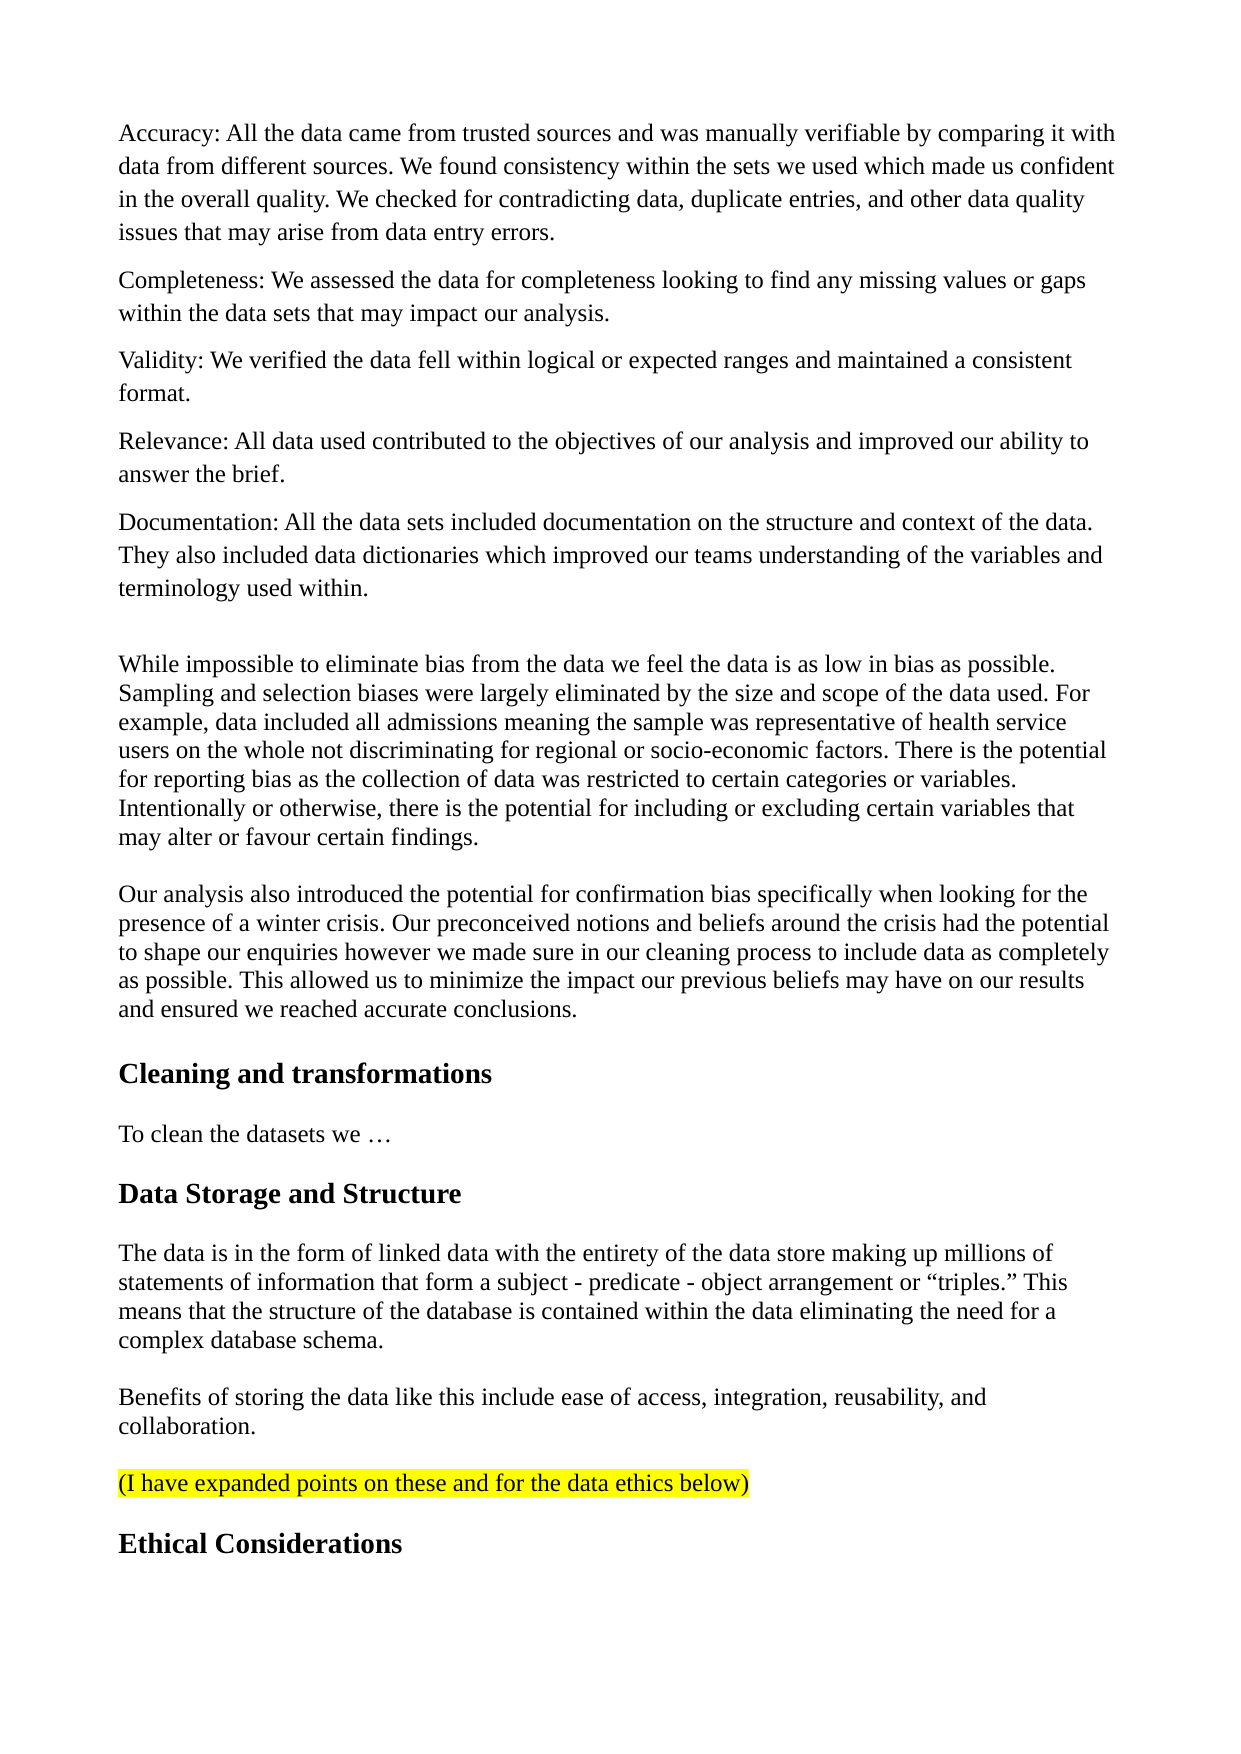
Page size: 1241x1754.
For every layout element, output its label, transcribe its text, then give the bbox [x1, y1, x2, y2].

text Documentation: All the data sets included documentation on the structure and context of the data. They also included data dictionaries which improved our teams understanding of the variables and terminology used within. [118, 507, 1122, 601]
text Completeness: We assessed the data for completeness looking to find any missing values or gaps within the data sets that may impact our analysis. [118, 265, 1122, 327]
text Our analysis also introduced the potential for confirmation bias specifically when looking for the presence of a winter crisis. Our preconceived notions and beliefs around the crisis had the potential to shape our enquiries however we made sure in our cleaning process to include data as completely as possible. This allowed us to minimize the impact our previous beliefs may have on our results and ensured we reached accurate conclusions. [118, 879, 1122, 1023]
text Validity: We verified the data fell within logical or expected ranges and maintained a consistent format. [118, 345, 1122, 407]
text The data is in the form of linked data with the entirety of the data store making up millions of statements of information that form a subject - predicate - object arrangement or “triples.” This means that the structure of the database is contained within the data eliminating the need for a complex database schema. [118, 1238, 1122, 1353]
text While impossible to eliminate bias from the data we feel the data is as low in bias as possible. Sampling and selection biases were largely eliminated by the size and scope of the data used. For example, data included all admissions meaning the sample was representative of health service users on the whole not discriminating for regional or socio-economic factors. There is the potential for reporting bias as the collection of data was restricted to certain categories or variables. Intentionally or otherwise, there is the potential for including or excluding certain variables that may alter or favour certain findings. [118, 649, 1122, 850]
text To clean the datasets we … [118, 1119, 1122, 1147]
text Ethical Considerations [118, 1526, 1122, 1559]
text Accuracy: All the data came from trusted sources and was manually verifiable by comparing it with data from different sources. We found consistency within the sets we used which made us confident in the overall quality. We checked for contradicting data, duplicate entries, and other data quality issues that may arise from data entry errors. [118, 118, 1122, 246]
text Relevance: All data used contributed to the objectives of our analysis and improved our ability to answer the brief. [118, 426, 1122, 488]
text (I have expanded points on these and for the data ethics below) [118, 1468, 1122, 1497]
text Benefits of storing the data like this include ease of access, integration, reusability, and collaboration. [118, 1382, 1122, 1440]
text Data Storage and Structure [118, 1176, 1122, 1210]
text Cleaning and transformations [118, 1056, 1122, 1090]
